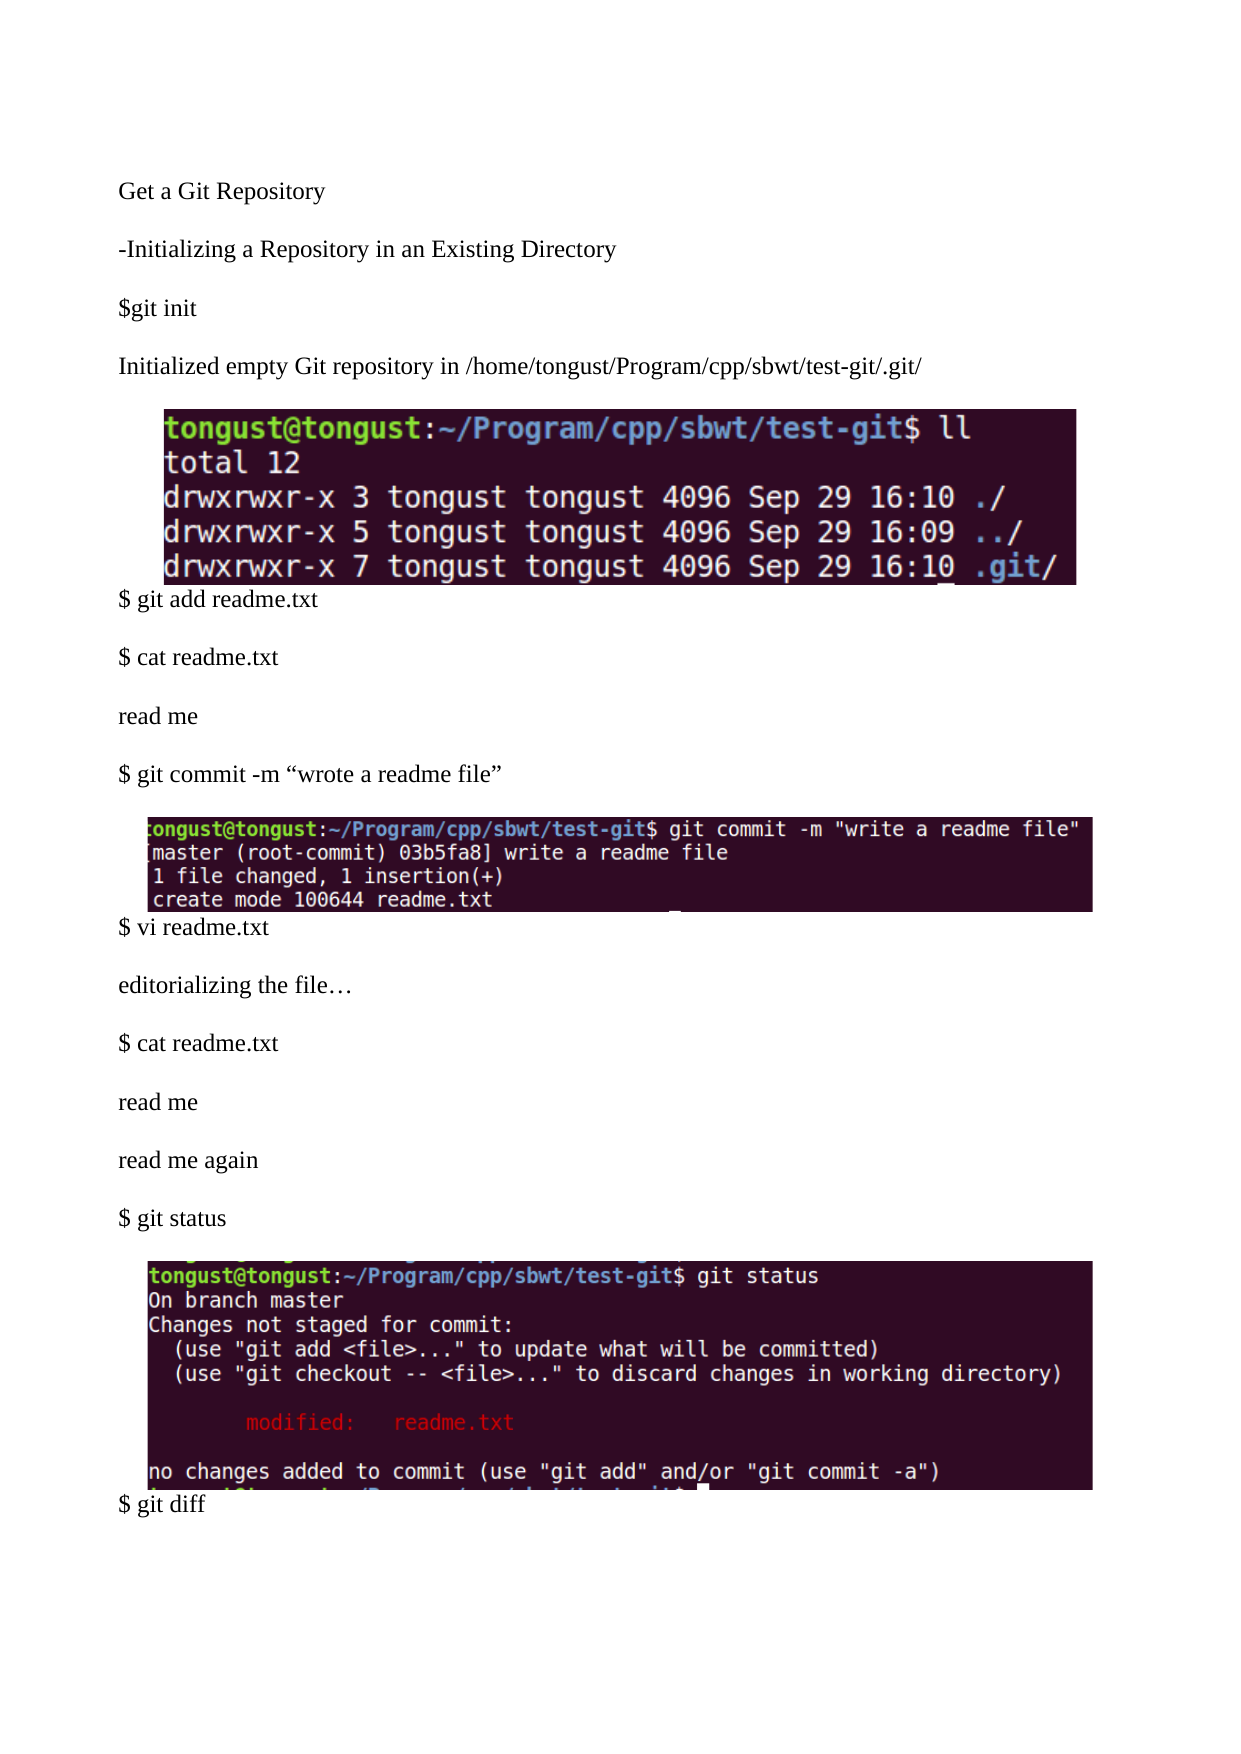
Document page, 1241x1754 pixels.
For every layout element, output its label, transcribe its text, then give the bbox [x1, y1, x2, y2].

picture [163, 409, 1077, 585]
text Get a Git Repository [118, 176, 1063, 205]
text read me [118, 701, 1063, 729]
text read me again [118, 1145, 1063, 1174]
picture [147, 817, 1093, 912]
text $ git diff [118, 1261, 1063, 1518]
text $ vi readme.txt [118, 817, 1063, 941]
text $git init [118, 293, 1063, 322]
text Initialized empty Git repository in /home/tongust/Program/cpp/sbwt/test-git/.git/ [118, 351, 1063, 380]
text $ git add readme.txt [118, 409, 1063, 613]
text read me [118, 1087, 1063, 1116]
picture [147, 1261, 1093, 1490]
text $ git status [118, 1203, 1063, 1232]
text $ git commit -m “wrote a readme file” [118, 759, 1063, 788]
text $ cat readme.txt [118, 642, 1063, 671]
text $ cat readme.txt [118, 1028, 1063, 1057]
text editorializing the file… [118, 970, 1063, 999]
text -Initializing a Repository in an Existing Directory [118, 234, 1063, 263]
